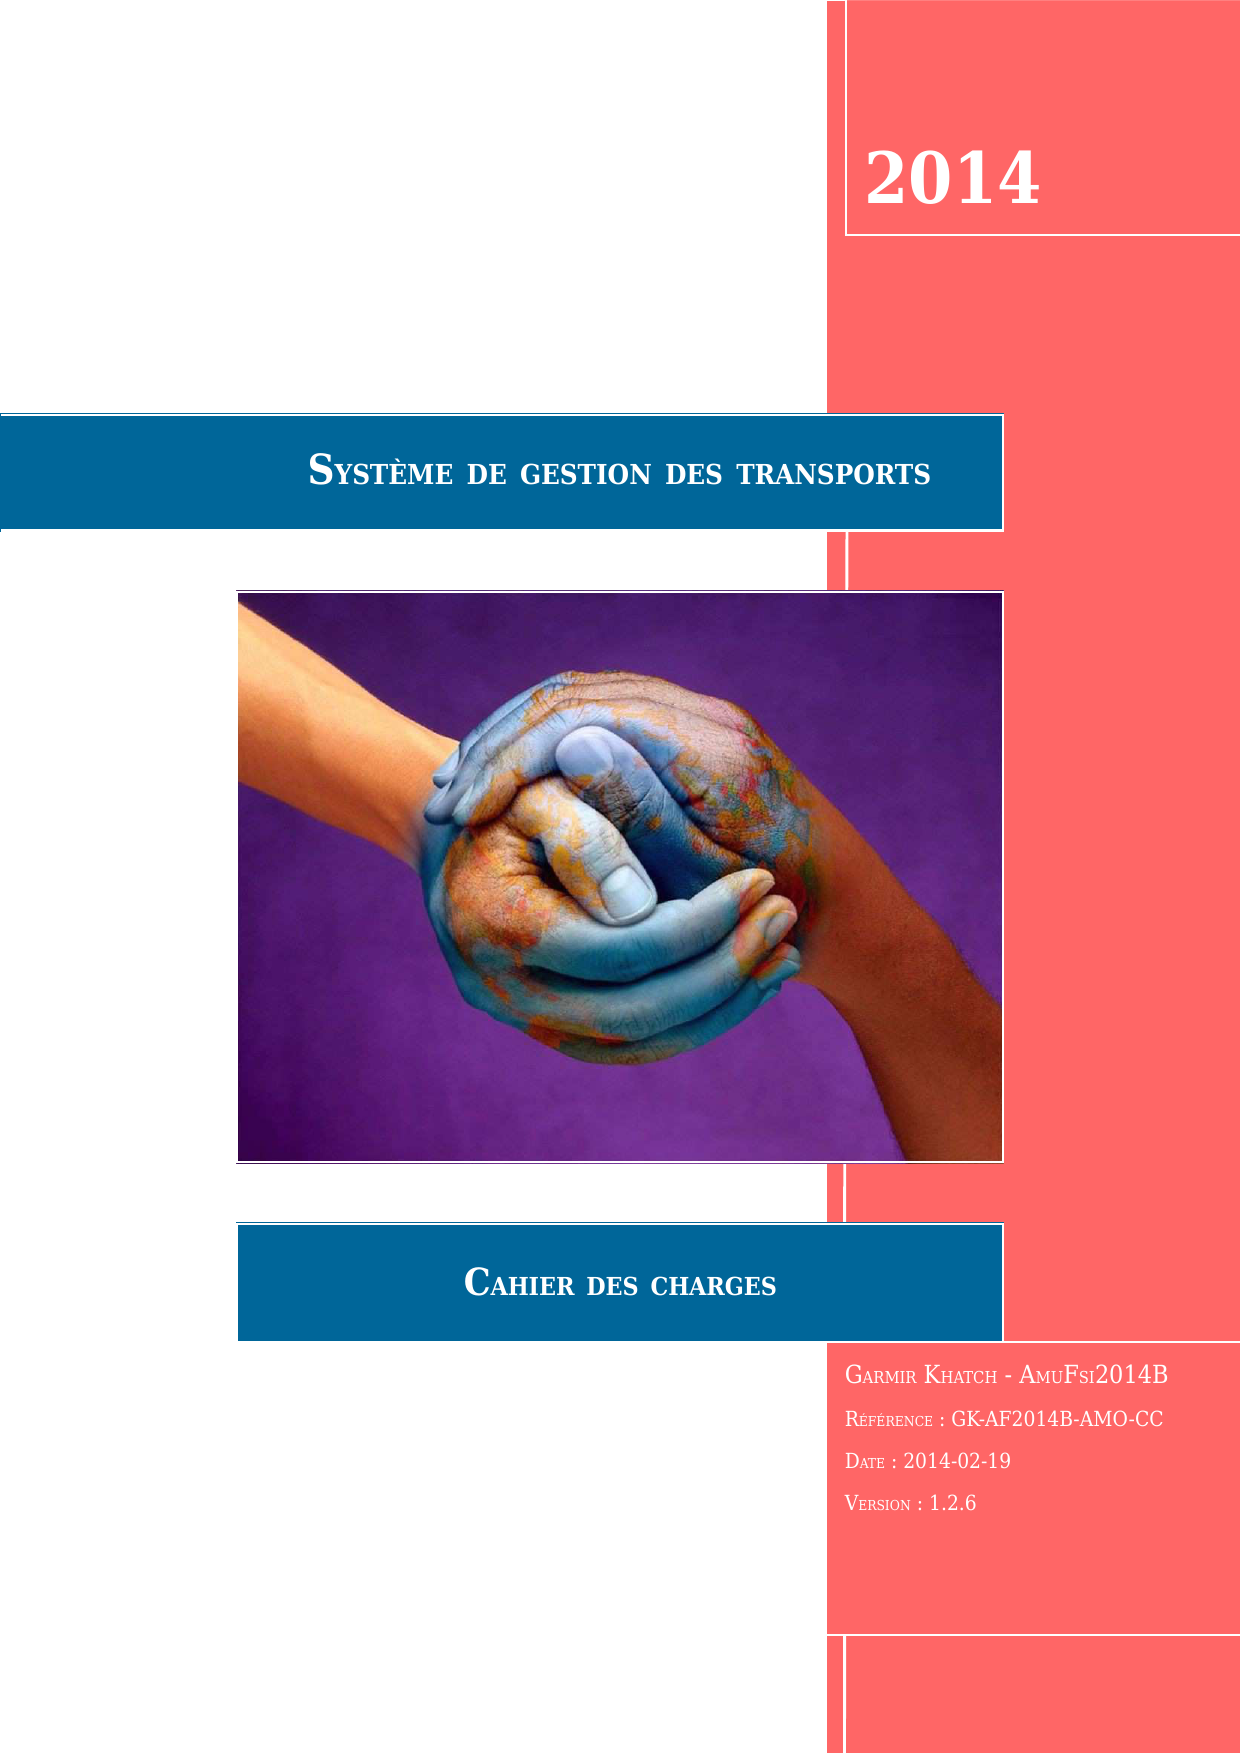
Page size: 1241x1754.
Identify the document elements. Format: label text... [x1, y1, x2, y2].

title 2014 [864, 137, 1222, 220]
picture [238, 593, 1002, 1161]
text Version : 1.2.6 [844, 1491, 1222, 1515]
title Cahier des charges [238, 1260, 1002, 1304]
text Date : 2014-02-19 [844, 1449, 1222, 1473]
title Système de gestion des transports [236, 445, 1002, 494]
text Référence : GK-AF2014B-AMO-CC [844, 1407, 1222, 1431]
text Garmir Khatch - AmuFsi2014B [844, 1360, 1222, 1389]
